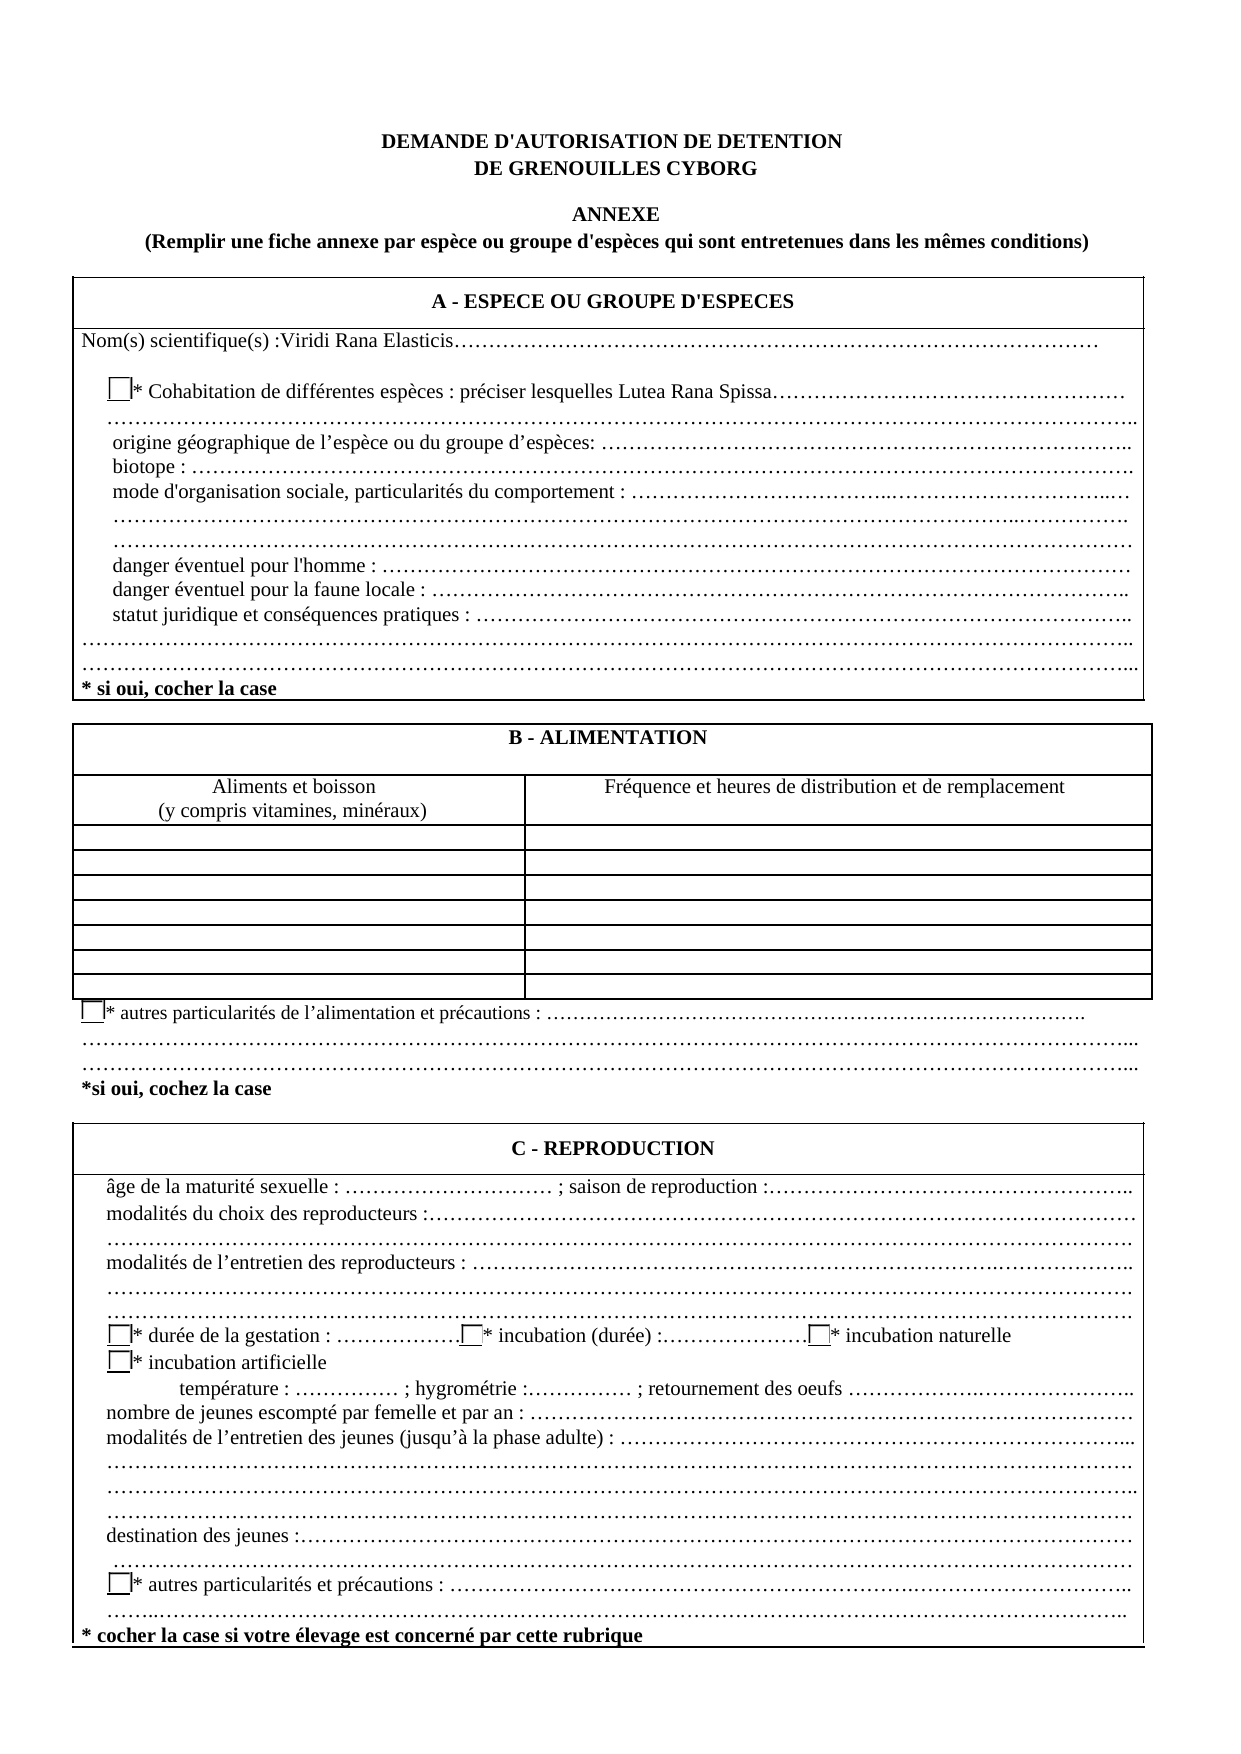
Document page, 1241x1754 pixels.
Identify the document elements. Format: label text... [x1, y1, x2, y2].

text ………………………………………………………………………………………………………………………………….. [106, 405, 1143, 429]
text * Cohabitation de différentes espèces : préciser lesquelles Lutea Rana Spissa…………………………………………… [108, 377, 1143, 403]
table_cell Aliments et boisson [74, 776, 471, 798]
picture [808, 1324, 830, 1343]
picture [81, 1000, 106, 1019]
table_cell [74, 851, 471, 874]
table_cell [471, 975, 524, 998]
table_cell (y compris vitamines, minéraux) [74, 798, 471, 824]
table_cell [526, 901, 1151, 923]
text ………………………………………………………………………………………………………………………………… [112, 1548, 1143, 1572]
text origine géographique de l’espèce ou du groupe d’espèces: ………………………………………………………………….. [112, 430, 1143, 454]
table_cell Fréquence et heures de distribution et de remplacement [526, 776, 1151, 798]
table_cell [526, 975, 1151, 998]
text …………………………………………………………………………………………………………………………………. [106, 1275, 1143, 1299]
table_cell [471, 851, 524, 874]
text * si oui, cocher la case [81, 676, 1143, 699]
table_header [74, 725, 471, 763]
table_cell [471, 876, 524, 899]
text mode d'organisation sociale, particularités du comportement : ………………………………..…………………………..… [112, 479, 1143, 503]
picture [108, 1572, 133, 1592]
table_cell [74, 763, 471, 773]
text destination des jeunes :………………………………………………………………………………………………………… [106, 1523, 1143, 1547]
table_cell [74, 975, 471, 998]
text DE GRENOUILLES CYBORG [385, 156, 1153, 180]
text …………………………………………………………………………………………………………………………………. [106, 1449, 1143, 1473]
picture [108, 1324, 133, 1343]
text ………………………………………………………………………………………………………………………………….. [106, 1474, 1143, 1498]
table_cell [74, 951, 471, 973]
text * durée de la gestation : ………………* incubation (durée) :…………………* incubation naturelle [108, 1323, 1143, 1347]
table_cell [471, 826, 524, 849]
picture [108, 1350, 133, 1369]
table_cell [526, 826, 1151, 849]
text âge de la maturité sexuelle : ………………………… ; saison de reproduction :…………………………………………….. [106, 1175, 1143, 1198]
text modalités de l’entretien des jeunes (jusqu’à la phase adulte) : ………………………………………………………………... [106, 1425, 1143, 1449]
picture [108, 377, 133, 399]
text danger éventuel pour la faune locale : ……………………………………………………………………………………….. [112, 577, 1143, 601]
text * autres particularités et précautions : ………………………………………………………….………………………….. [108, 1572, 1143, 1596]
picture [461, 1324, 483, 1343]
text température : …………… ; hygrométrie :…………… ; retournement des oeufs ……………….………………….. [179, 1376, 1143, 1400]
text ANNEXE [73, 202, 1159, 226]
text …………………………………………………………………………………………………………………..……………. [112, 503, 1143, 527]
text modalités du choix des reproducteurs :………………………………………………………………………………………… [106, 1201, 1143, 1225]
text …………………………………………………………………………………………………………………………………….. [81, 626, 1143, 650]
text ………………………………………………………………………………………………………………………………… [112, 528, 1143, 552]
table_cell [74, 926, 471, 948]
table_cell [74, 826, 471, 849]
table_cell [471, 901, 524, 923]
text …………………………………………………………………………………………………………………………………. [106, 1499, 1143, 1523]
text * incubation artificielle [108, 1349, 1143, 1374]
table_header B - ALIMENTATION [471, 725, 1151, 763]
text A - ESPECE OU GROUPE D'ESPECES [74, 289, 1143, 313]
text ……………………………………………………………………………………………………………………………………... [81, 1051, 1153, 1074]
text (Remplir une fiche annexe par espèce ou groupe d'espèces qui sont entretenues dans les mêmes conditions) [73, 229, 1161, 253]
text danger éventuel pour l'homme : ……………………………………………………………………………………………… [112, 553, 1143, 577]
text * autres particularités de l’alimentation et précautions : ………………………………………………………………………. [81, 1000, 1153, 1023]
table_cell [74, 901, 471, 923]
text statut juridique et conséquences pratiques : ………………………………………………………………………………….. [112, 602, 1143, 626]
text modalités de l’entretien des reproducteurs : ………………………………………………………………….……………….. [106, 1250, 1143, 1274]
table_cell [526, 951, 1151, 973]
table_cell [74, 876, 471, 899]
table_cell [526, 851, 1151, 874]
table_cell [525, 763, 1151, 773]
text ……………………………………………………………………………………………………………………………………... [81, 651, 1143, 675]
table_cell [471, 951, 524, 973]
text *si oui, cochez la case [81, 1075, 1153, 1099]
text C - REPRODUCTION [74, 1136, 1143, 1160]
table_cell [471, 763, 525, 773]
table_cell [526, 926, 1151, 948]
text …………………………………………………………………………………………………………………………………. [106, 1299, 1143, 1323]
text nombre de jeunes escompté par femelle et par an : …………………………………………………………………………… [106, 1400, 1143, 1424]
text DEMANDE D'AUTORISATION DE DETENTION [381, 129, 1153, 153]
text biotope : ………………………………………………………………………………………………………………………. [112, 454, 1143, 478]
text * cocher la case si votre élevage est concerné par cette rubrique [81, 1623, 1153, 1647]
table_cell [526, 876, 1151, 899]
table_cell [526, 798, 1151, 824]
table_cell [471, 798, 524, 824]
text Nom(s) scientifique(s) :Viridi Rana Elasticis………………………………………………………………………………… [81, 329, 1143, 352]
text ……………………………………………………………………………………………………………………………………... [81, 1026, 1153, 1050]
table_cell [471, 926, 524, 948]
table_cell [471, 776, 524, 798]
text ……..………………………………………………………………………………………………………………………….. [106, 1598, 1143, 1622]
text …………………………………………………………………………………………………………………………………. [106, 1226, 1143, 1250]
